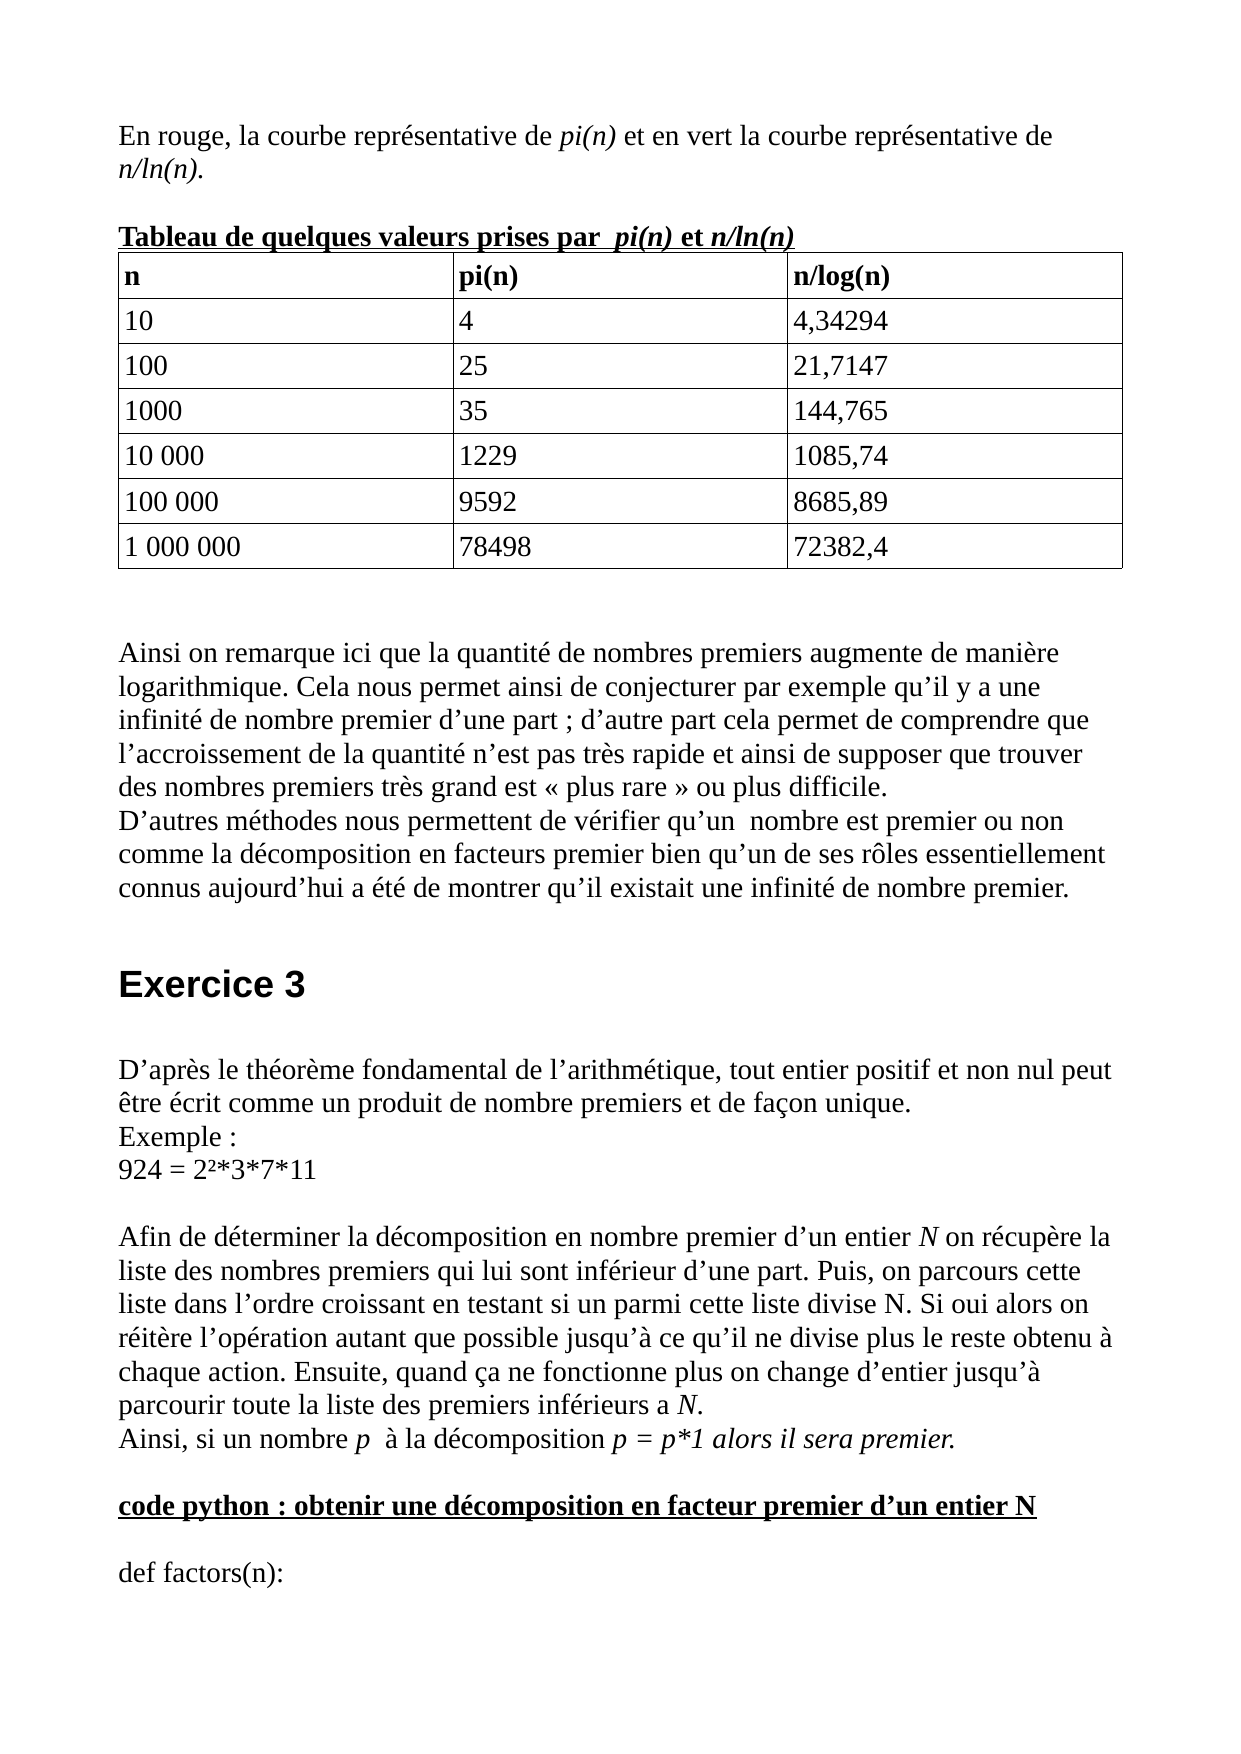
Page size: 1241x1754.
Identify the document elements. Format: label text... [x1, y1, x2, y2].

table_cell 10 [119, 299, 453, 342]
text 924 = 2²*3*7*11 [118, 1152, 1122, 1186]
text Exemple : [118, 1119, 1122, 1152]
text D’après le théorème fondamental de l’arithmétique, tout entier positif et non nul peut être écrit comme un produit de nombre premiers et de façon unique. [118, 1052, 1122, 1119]
text En rouge, la courbe représentative de pi(n) et en vert la courbe représentative de n/ln(n). [118, 118, 1122, 185]
text Tableau de quelques valeurs prises par pi(n) et n/ln(n) [118, 219, 1122, 252]
table_cell 100 [119, 344, 453, 388]
table_cell 4 [454, 299, 787, 342]
text code python : obtenir une décomposition en facteur premier d’un entier N [118, 1488, 1122, 1521]
text Afin de déterminer la décomposition en nombre premier d’un entier N on récupère la liste des nombres premiers qui lui sont inférieur d’une part. Puis, on parcours cette liste dans l’ordre croissant en testant si un parmi cette liste divise N. Si oui alors on réitère l’opération autant que possible jusqu’à ce qu’il ne divise plus le reste obtenu à chaque action. Ensuite, quand ça ne fonctionne plus on change d’entier jusqu’à parcourir toute la liste des premiers inférieurs a N. [118, 1219, 1122, 1421]
text Ainsi, si un nombre p à la décomposition p = p*1 alors il sera premier. [118, 1421, 1122, 1454]
table_cell 1085,74 [788, 434, 1122, 478]
subtitle Exercice 3 [118, 962, 1122, 1006]
table_cell 10 000 [119, 434, 453, 478]
table_cell 8685,89 [788, 479, 1122, 523]
table_header pi(n) [454, 253, 787, 297]
table_header n/log(n) [788, 253, 1122, 297]
table_cell 9592 [454, 479, 787, 523]
table_cell 35 [454, 389, 787, 433]
table_cell 4,34294 [788, 299, 1122, 342]
table_cell 78498 [454, 524, 787, 568]
table_cell 1229 [454, 434, 787, 478]
table_cell 1 000 000 [119, 524, 453, 568]
text Ainsi on remarque ici que la quantité de nombres premiers augmente de manière logarithmique. Cela nous permet ainsi de conjecturer par exemple qu’il y a une infinité de nombre premier d’une part ; d’autre part cela permet de comprendre que l’accroissement de la quantité n’est pas très rapide et ainsi de supposer que trouver des nombres premiers très grand est « plus rare » ou plus difficile. [118, 635, 1122, 803]
text D’autres méthodes nous permettent de vérifier qu’un nombre est premier ou non comme la décomposition en facteurs premier bien qu’un de ses rôles essentiellement connus aujourd’hui a été de montrer qu’il existait une infinité de nombre premier. [118, 803, 1122, 903]
table_cell 25 [454, 344, 787, 388]
table_cell 72382,4 [788, 524, 1122, 568]
text def factors(n): [118, 1555, 1122, 1588]
table_cell 144,765 [788, 389, 1122, 433]
table_cell 100 000 [119, 479, 453, 523]
table_header n [119, 253, 453, 297]
table_cell 21,7147 [788, 344, 1122, 388]
table_cell 1000 [119, 389, 453, 433]
